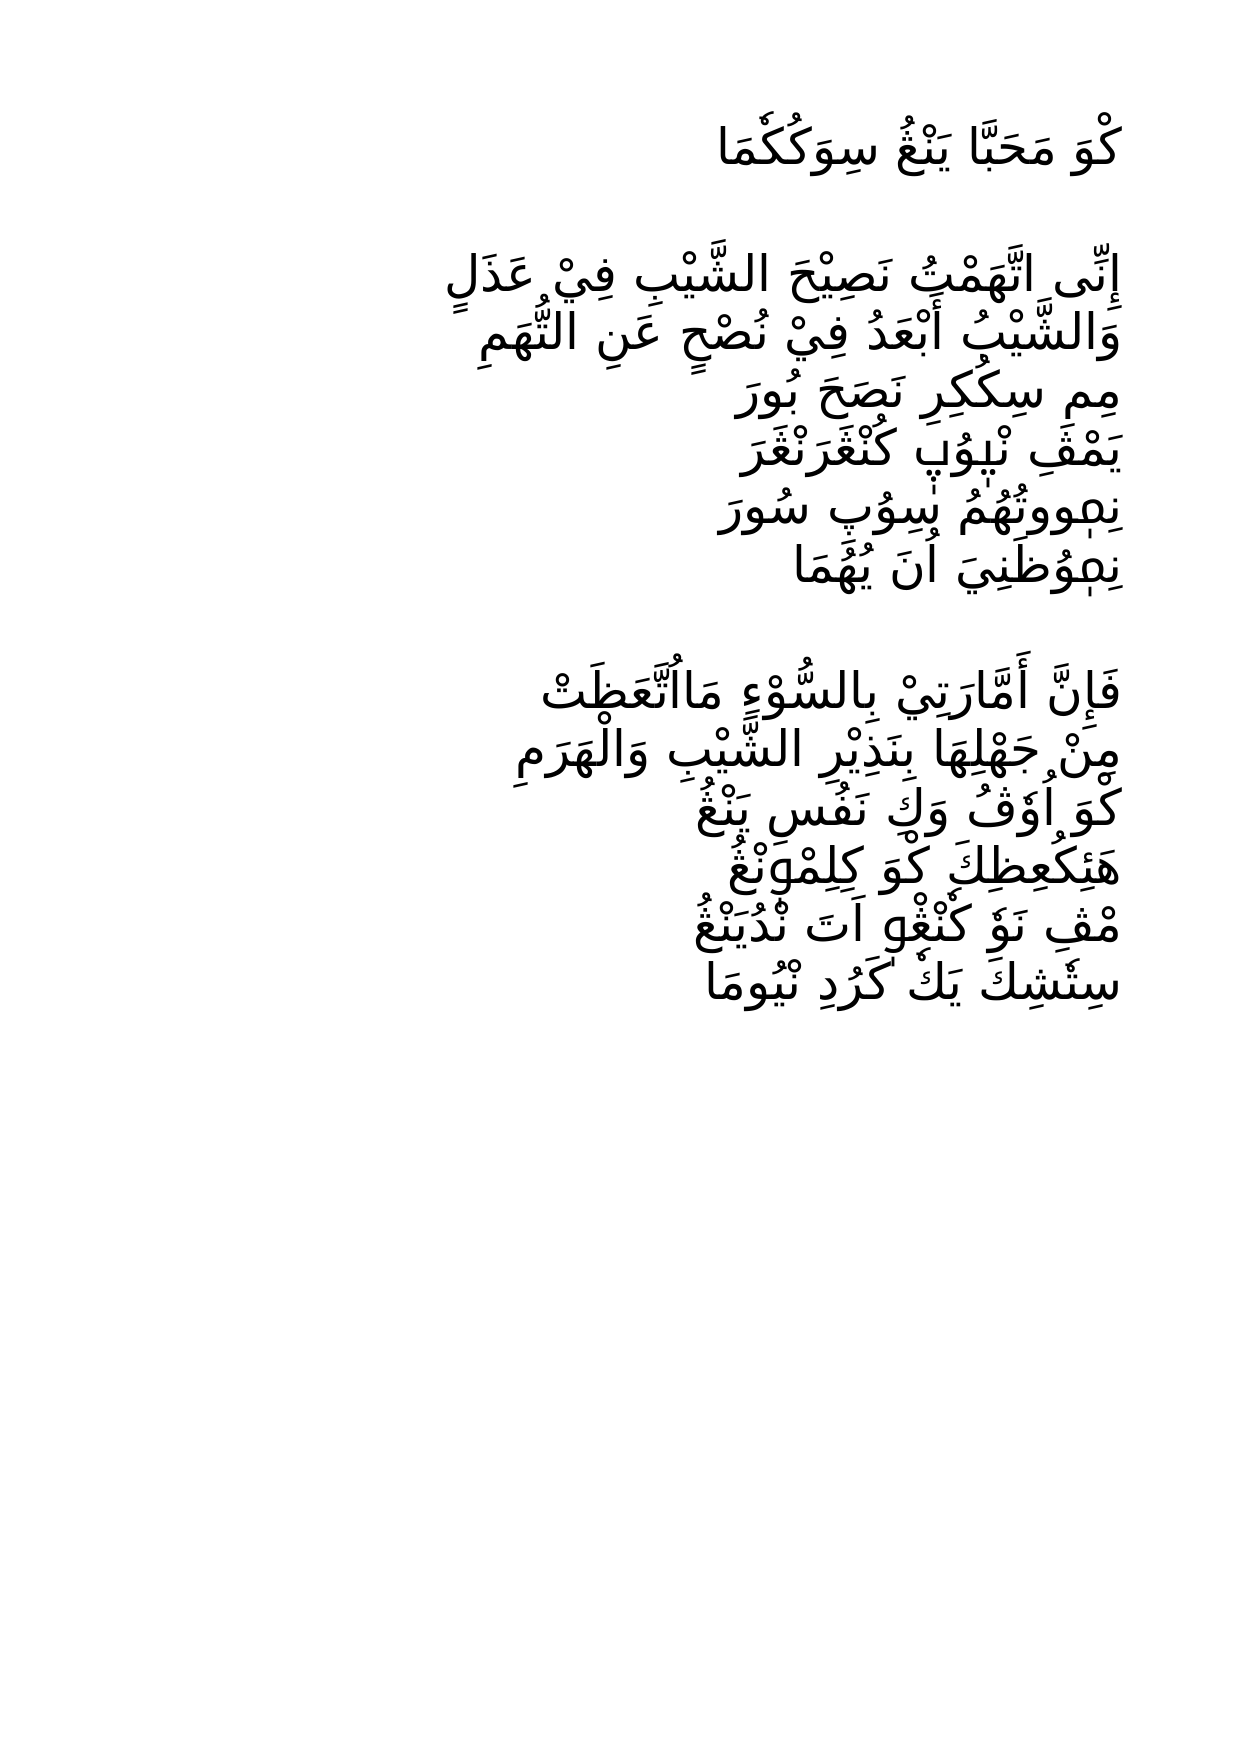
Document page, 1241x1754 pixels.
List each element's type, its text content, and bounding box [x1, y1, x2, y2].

text يَمْڤِ نْيٖوُپٖ كُنْڠَرَنْڠَرَ [118, 419, 1122, 477]
text مْڤِ نَوٗ كٗنْڠْوٖ اَتَ نْدُيَنْڠُ [118, 895, 1122, 953]
text هَئِكُعِظِكَ كْوَ كِلِمْوٖنْڠُ [118, 837, 1122, 895]
text نِمٖووتُهُمُ سِوُپِ سُورَ [118, 477, 1122, 536]
text فَإِنَّ أَمَّارَتِيْ بِالسُّوْءِ مَااُتَّعَظَتْ [118, 662, 1122, 720]
text كْوَ مَحَبَّا يَنْڠُ سِوَكُكٗمَا [118, 118, 1122, 176]
text مِنْ جَهْلِهَا بِنَذِيْرِ الشَّيْبِ وَالْهَرَمِ [118, 720, 1122, 778]
text إِنِّى اتَّهَمْتُ نَصِيْحَ الشَّيْبِ فِيْ عَذَلٍ [118, 244, 1122, 303]
text وَالشَّيْبُ أَبْعَدُ فِيْ نُصْحٍ عَنِ التُّهَمِ [118, 303, 1122, 361]
text مِمِ سِكُكِرِ نَصَحَ بُورَ [118, 361, 1122, 419]
text نِمٖوُظَنِيَ اُنَ يُهُمَا [118, 536, 1122, 594]
text كْوَ اُوٗڤُ وَكِ نَفُسِ يَنْڠُ [118, 778, 1122, 837]
text سِتٗشِكَ يَكٗ كَرُدِ نْيُومَا [118, 953, 1122, 1011]
